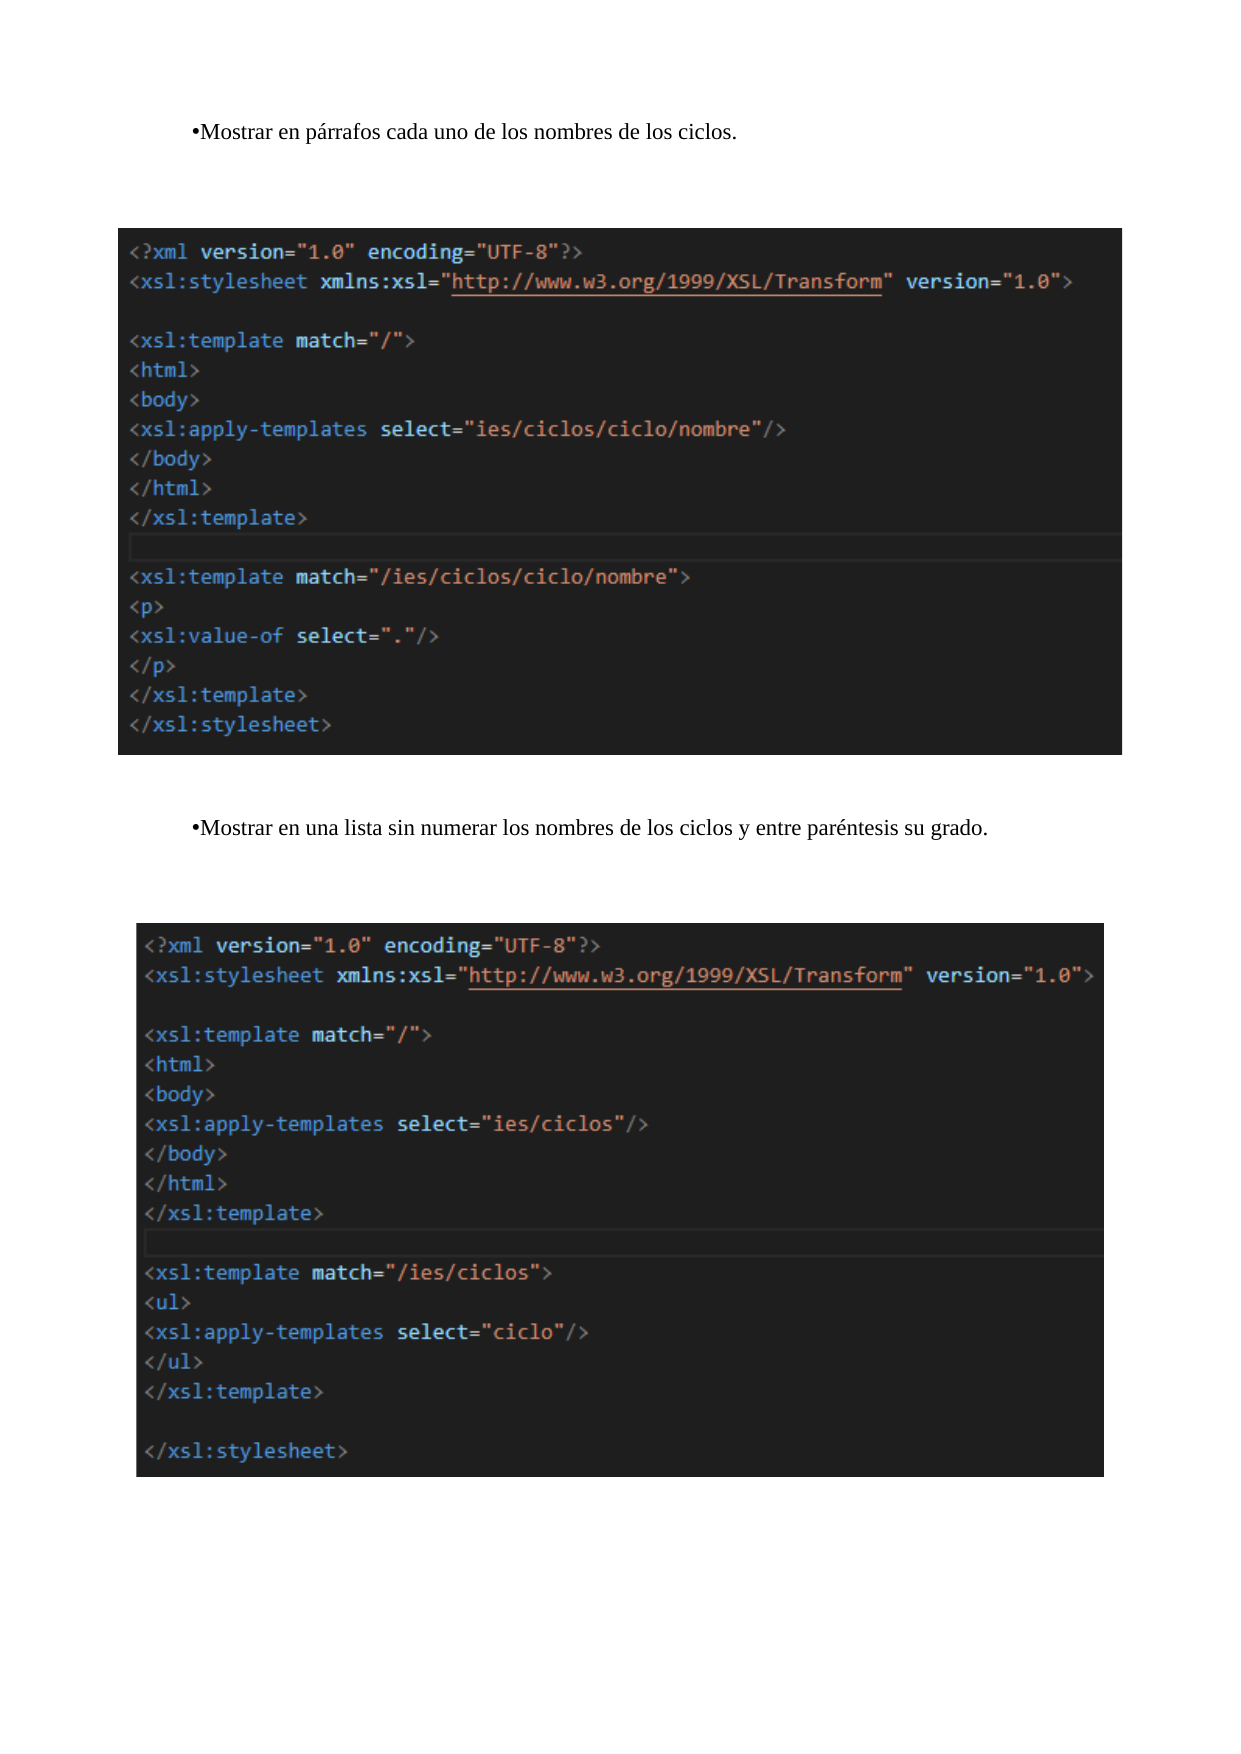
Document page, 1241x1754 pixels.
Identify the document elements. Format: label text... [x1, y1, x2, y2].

list Mostrar en párrafos cada uno de los nombres de los ciclos. [118, 118, 1122, 144]
list Mostrar en una lista sin numerar los nombres de los ciclos y entre paréntesis su grado. [118, 813, 1122, 840]
picture [136, 923, 1104, 1477]
picture [118, 228, 1123, 755]
